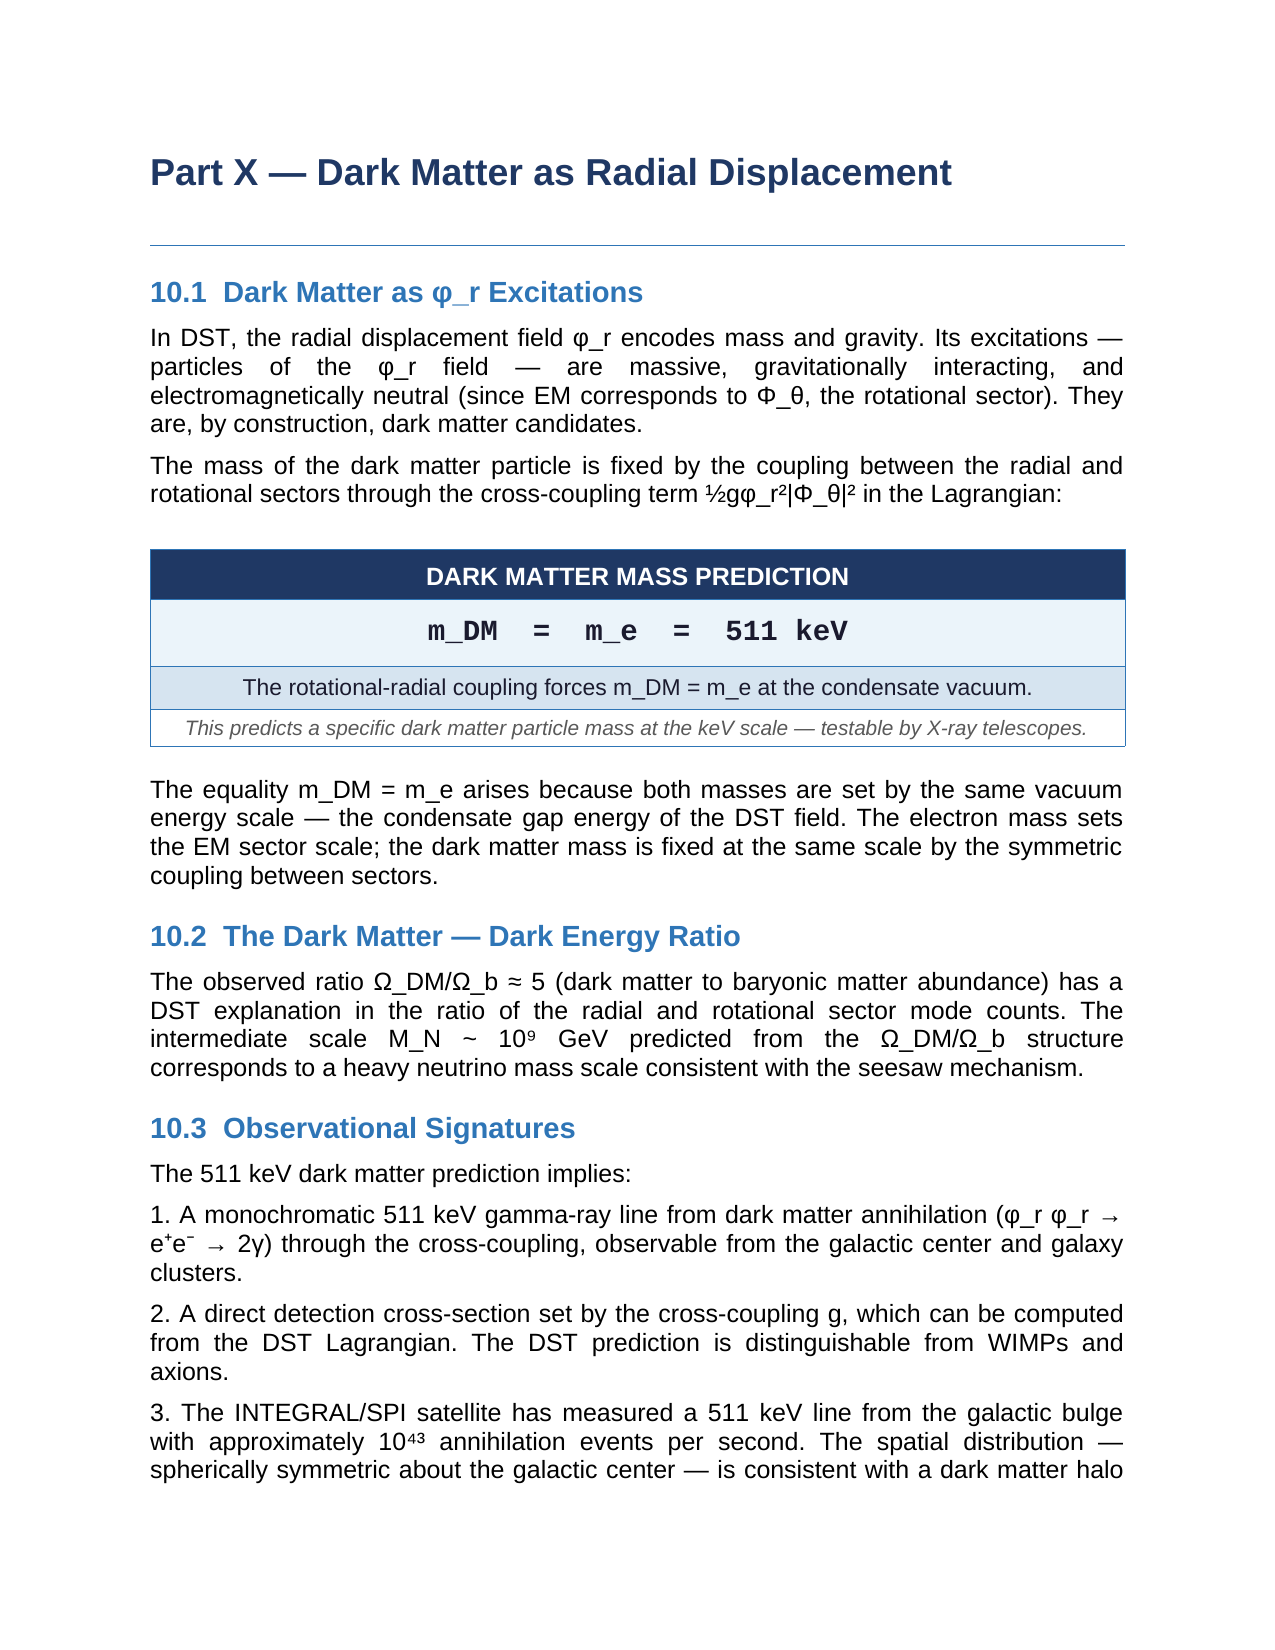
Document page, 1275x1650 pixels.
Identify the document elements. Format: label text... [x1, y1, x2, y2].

subtitle 10.2 The Dark Matter — Dark Energy Ratio [150, 919, 1125, 952]
table_cell This predicts a specific dark matter particle mass at the keV scale — testable by X-ray telescopes. [151, 710, 1125, 746]
table_cell The rotational-radial coupling forces m_DM = m_e at the condensate vacuum. [151, 667, 1125, 709]
text The 511 keV dark matter prediction implies: [150, 1159, 1125, 1188]
text The mass of the dark matter particle is fixed by the coupling between the radial and rotational sectors through the cross-coupling term ½gφ_r²|Φ_θ|² in the Lagrangian: [150, 451, 1125, 508]
text The observed ratio Ω_DM/Ω_b ≈ 5 (dark matter to baryonic matter abundance) has a DST explanation in the ratio of the radial and rotational sector mode counts. The intermediate scale M_N ~ 10⁹ GeV predicted from the Ω_DM/Ω_b structure corresponds to a heavy neutrino mass scale consistent with the seesaw mechanism. [150, 967, 1125, 1082]
table_header DARK MATTER MASS PREDICTION [151, 550, 1125, 599]
text The equality m_DM = m_e arises because both masses are set by the same vacuum energy scale — the condensate gap energy of the DST field. The electron mass sets the EM sector scale; the dark matter mass is fixed at the same scale by the symmetric coupling between sectors. [150, 774, 1125, 889]
table_cell m_DM = m_e = 511 keV [151, 600, 1125, 666]
text 1. A monochromatic 511 keV gamma-ray line from dark matter annihilation (φ_r φ_r → e⁺e⁻ → 2γ) through the cross-coupling, observable from the galactic center and galaxy clusters. [150, 1200, 1125, 1287]
text 2. A direct detection cross-section set by the cross-coupling g, which can be computed from the DST Lagrangian. The DST prediction is distinguishable from WIMPs and axions. [150, 1299, 1125, 1385]
text 3. The INTEGRAL/SPI satellite has measured a 511 keV line from the galactic bulge with approximately 10⁴³ annihilation events per second. The spatial distribution — spherically symmetric about the galactic center — is consistent with a dark matter halo [150, 1398, 1125, 1484]
subtitle 10.3 Observational Signatures [150, 1111, 1125, 1144]
text In DST, the radial displacement field φ_r encodes mass and gravity. Its excitations — particles of the φ_r field — are massive, gravitationally interacting, and electromagnetically neutral (since EM corresponds to Φ_θ, the rotational sector). They are, by construction, dark matter candidates. [150, 323, 1125, 438]
subtitle 10.1 Dark Matter as φ_r Excitations [150, 275, 1125, 308]
subtitle Part X — Dark Matter as Radial Displacement [150, 150, 1125, 193]
